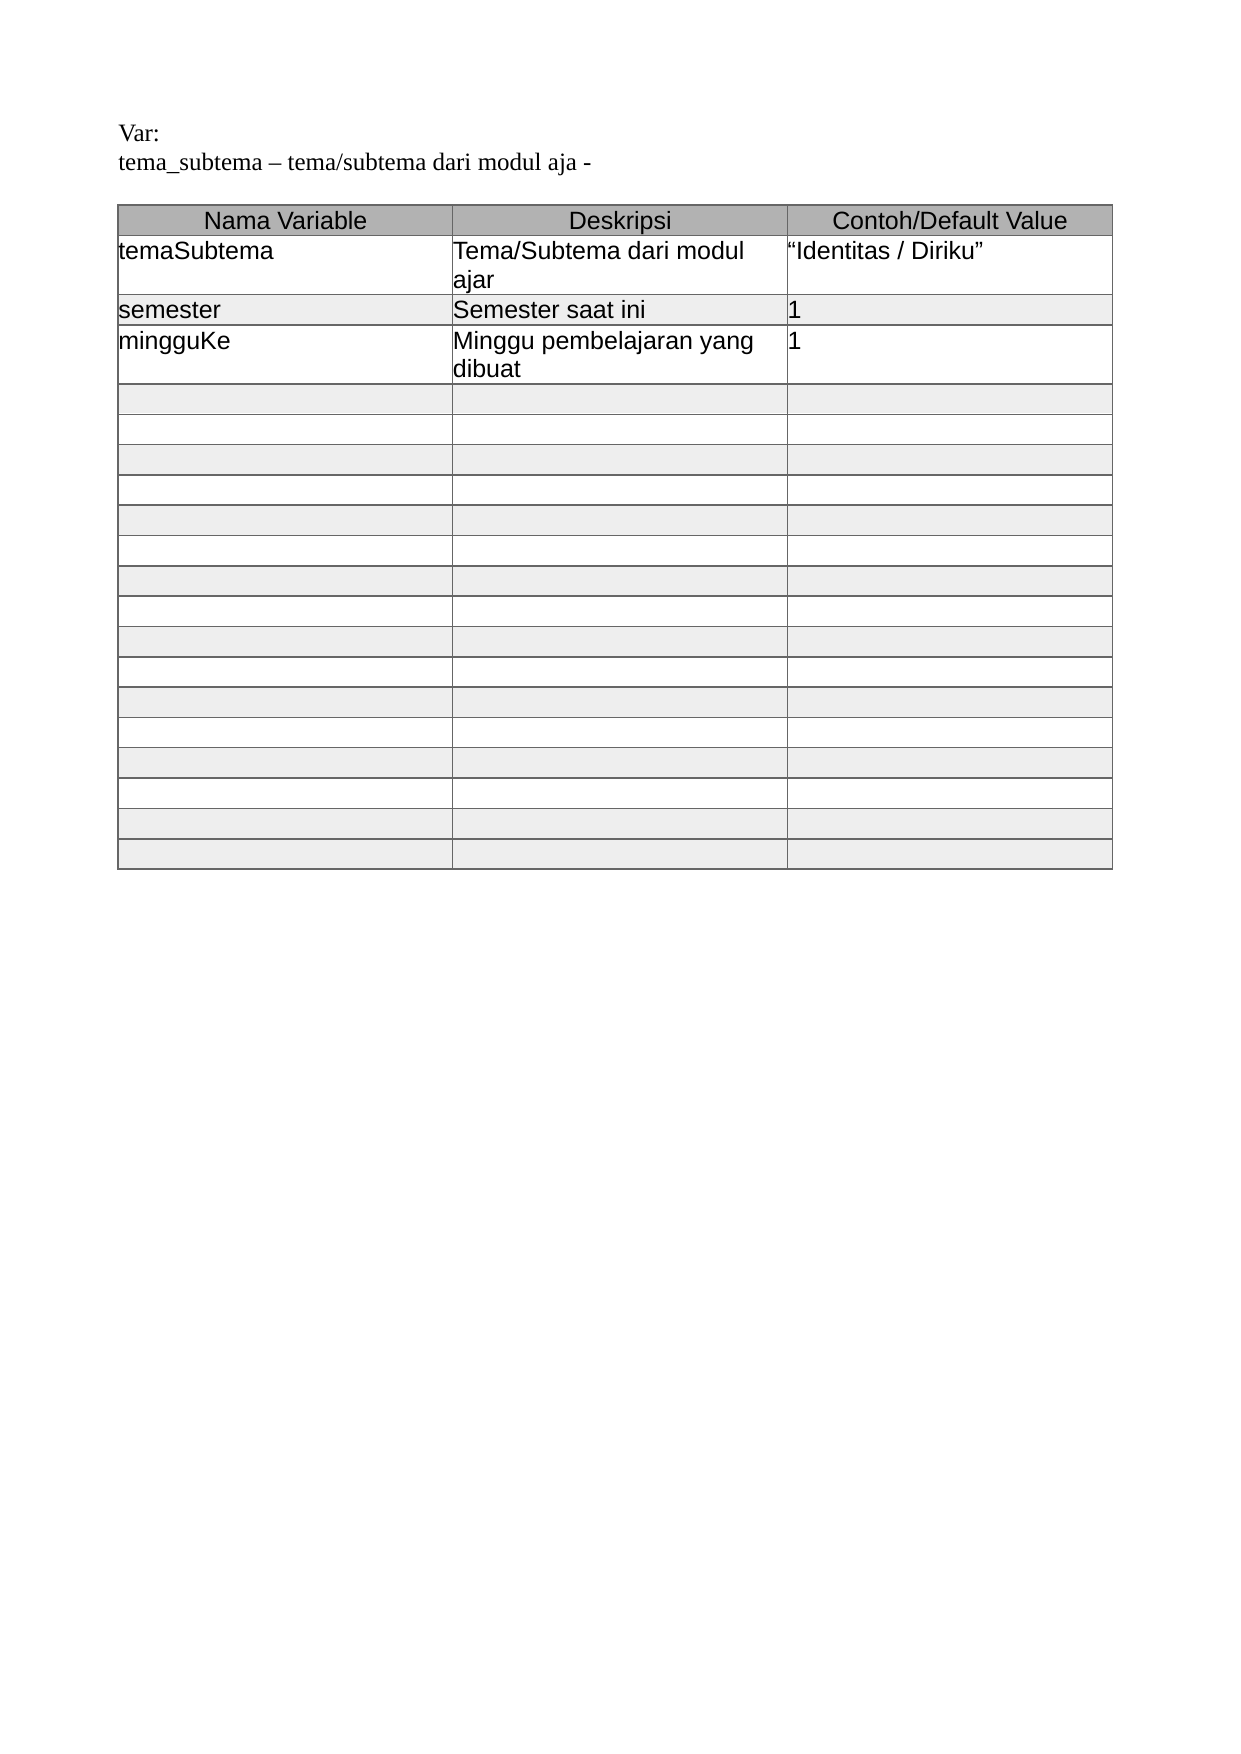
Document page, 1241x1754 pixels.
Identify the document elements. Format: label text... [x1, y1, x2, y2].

table_cell [788, 718, 1112, 747]
table_cell [119, 718, 452, 747]
table_cell [788, 385, 1112, 413]
table_cell Semester saat ini [453, 295, 787, 324]
table_cell [788, 840, 1112, 868]
table_cell [453, 536, 787, 565]
table_cell [788, 627, 1112, 656]
table_cell [453, 688, 787, 717]
table_cell [119, 567, 452, 595]
table_cell [788, 506, 1112, 535]
table_cell 1 [788, 326, 1112, 383]
table_cell [453, 809, 787, 838]
table_cell [453, 445, 787, 474]
table_cell [119, 809, 452, 838]
table_cell [119, 840, 452, 868]
table_header Nama Variable [119, 206, 452, 235]
table_cell [119, 688, 452, 717]
table_cell [119, 536, 452, 565]
table_cell [453, 415, 787, 444]
table_cell [453, 658, 787, 686]
table_header Contoh/Default Value [788, 206, 1112, 235]
table_cell [119, 476, 452, 504]
table_cell [453, 567, 787, 595]
table_cell [453, 748, 787, 777]
table_cell [453, 506, 787, 535]
table_header Deskripsi [453, 206, 787, 235]
table_cell [788, 445, 1112, 474]
table_cell [119, 385, 452, 413]
table_cell [788, 536, 1112, 565]
table_cell [119, 627, 452, 656]
table_cell [788, 567, 1112, 595]
table_cell [453, 627, 787, 656]
table_cell temaSubtema [119, 236, 452, 294]
table_cell 1 [788, 295, 1112, 324]
table_cell [119, 597, 452, 626]
table_cell [453, 476, 787, 504]
table_cell [788, 688, 1112, 717]
table_cell [453, 385, 787, 413]
table_cell [119, 415, 452, 444]
table_cell [453, 779, 787, 807]
table_cell [119, 506, 452, 535]
table_cell semester [119, 295, 452, 324]
table_cell Tema/Subtema dari modul ajar [453, 236, 787, 294]
table_cell [453, 597, 787, 626]
table_cell [788, 658, 1112, 686]
table_cell mingguKe [119, 326, 452, 383]
table_cell [119, 445, 452, 474]
table_cell “Identitas / Diriku” [788, 236, 1112, 294]
table_cell [119, 658, 452, 686]
table_cell [788, 415, 1112, 444]
table_cell [119, 779, 452, 807]
table_cell [453, 840, 787, 868]
table_cell [788, 779, 1112, 807]
table_cell [788, 476, 1112, 504]
text Var: tema_subtema – tema/subtema dari modul aja - [118, 118, 1122, 176]
table_cell [788, 809, 1112, 838]
table_cell [453, 718, 787, 747]
table_cell [788, 597, 1112, 626]
table_cell [119, 748, 452, 777]
table_cell Minggu pembelajaran yang dibuat [453, 326, 787, 383]
table_cell [788, 748, 1112, 777]
